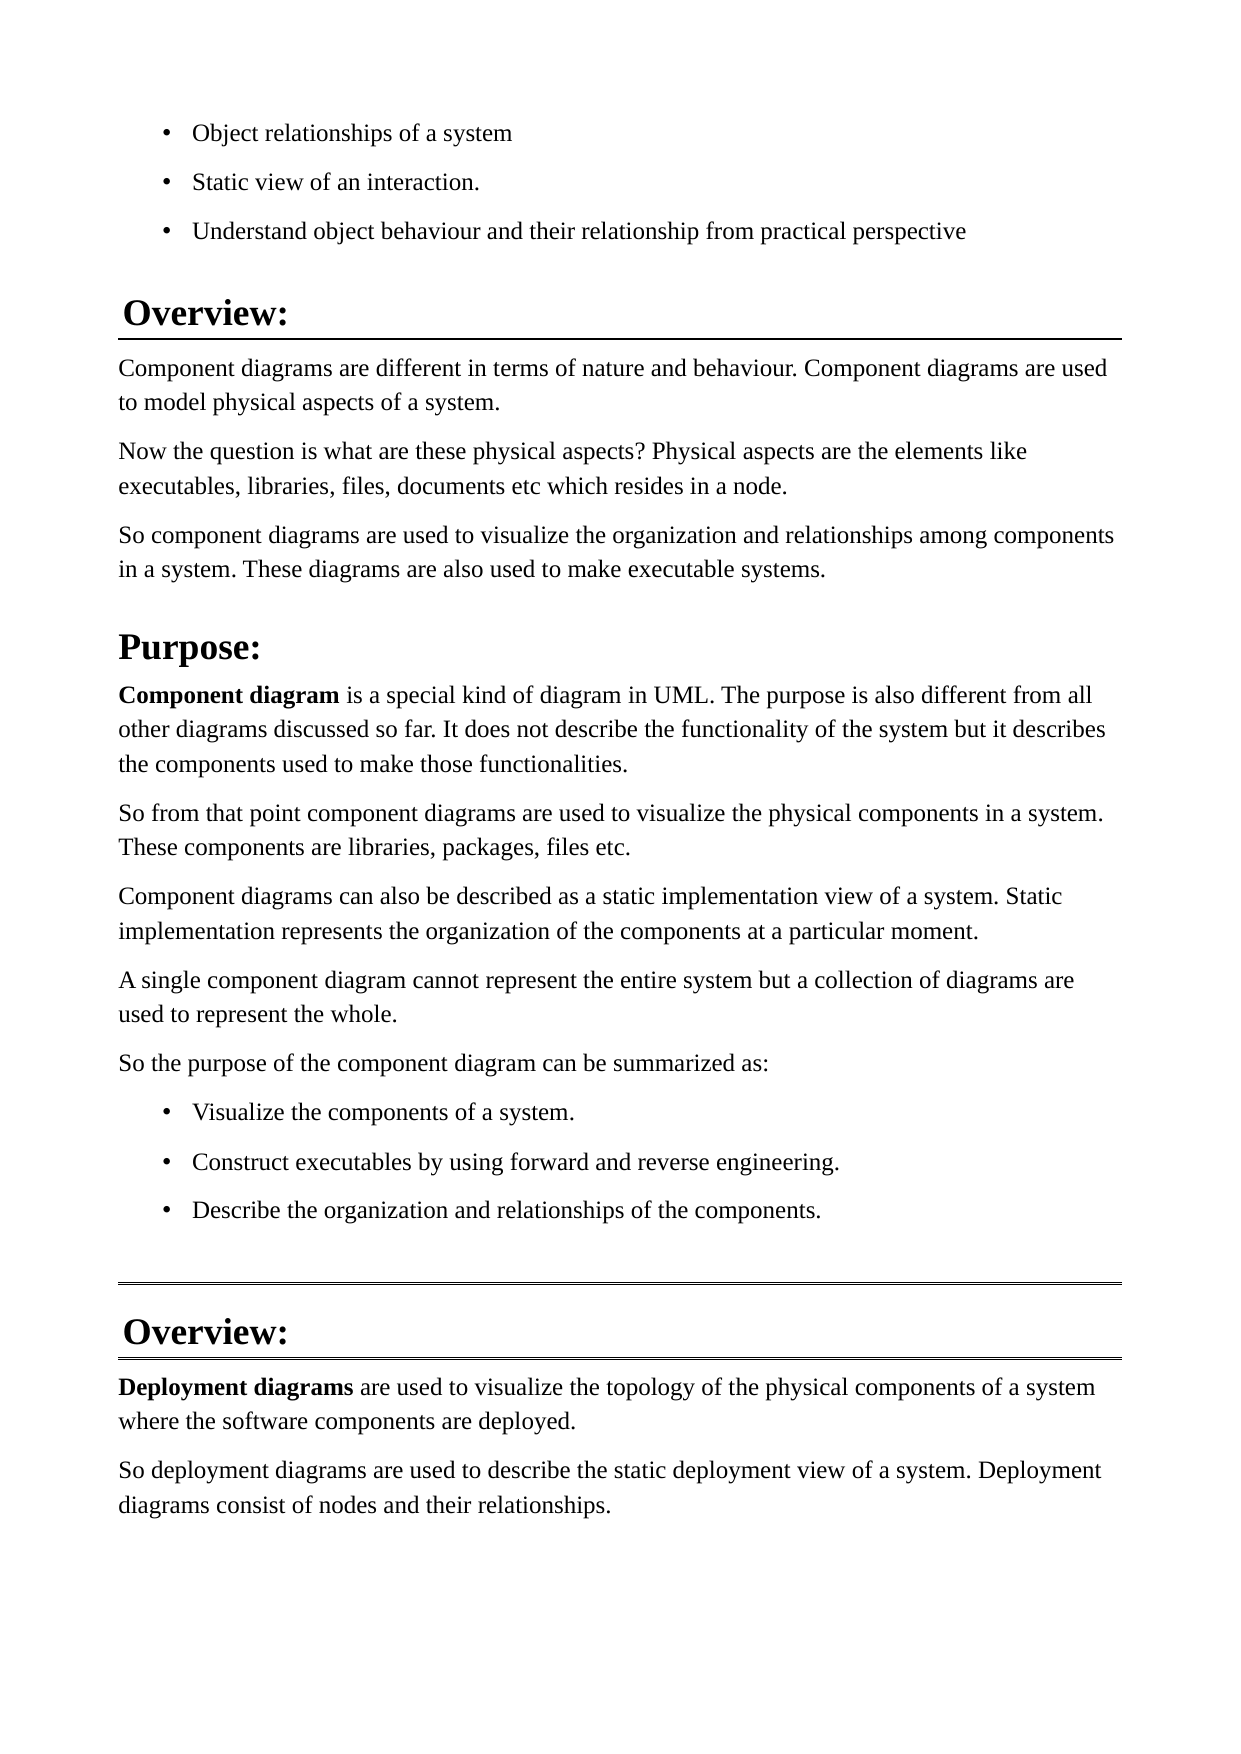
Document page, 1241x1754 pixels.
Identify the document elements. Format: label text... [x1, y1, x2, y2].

text Component diagrams are different in terms of nature and behaviour. Component diagrams are used to model physical aspects of a system. [118, 353, 1122, 416]
text Now the question is what are these physical aspects? Physical aspects are the elements like executables, libraries, files, documents etc which resides in a node. [118, 436, 1122, 499]
text So from that point component diagrams are used to visualize the physical components in a system. These components are libraries, packages, files etc. [118, 798, 1122, 861]
text A single component diagram cannot represent the entire system but a collection of diagrams are used to represent the whole. [118, 965, 1122, 1028]
text Component diagrams can also be described as a static implementation view of a system. Static implementation represents the organization of the components at a particular moment. [118, 881, 1122, 944]
list Describe the organization and relationships of the components. [162, 1196, 1122, 1224]
subtitle Overview: [118, 286, 1122, 338]
text Component diagram is a special kind of diagram in UML. The purpose is also different from all other diagrams discussed so far. It does not describe the functionality of the system but it describes the components used to make those functionalities. [118, 680, 1122, 777]
list Static view of an interaction. [162, 167, 1122, 196]
list Construct executables by using forward and reverse engineering. [162, 1147, 1122, 1175]
list Understand object behaviour and their relationship from practical perspective [162, 216, 1122, 245]
subtitle Purpose: [118, 624, 1122, 667]
text So deployment diagrams are used to describe the static deployment view of a system. Deployment diagrams consist of nodes and their relationships. [118, 1455, 1122, 1518]
list Visualize the components of a system. [162, 1097, 1122, 1126]
subtitle Overview: [118, 1305, 1122, 1357]
text So component diagrams are used to visualize the organization and relationships among components in a system. These diagrams are also used to make executable systems. [118, 520, 1122, 583]
text Deployment diagrams are used to visualize the topology of the physical components of a system where the software components are deployed. [118, 1372, 1122, 1435]
list Object relationships of a system [162, 118, 1122, 147]
text So the purpose of the component diagram can be summarized as: [118, 1048, 1122, 1077]
